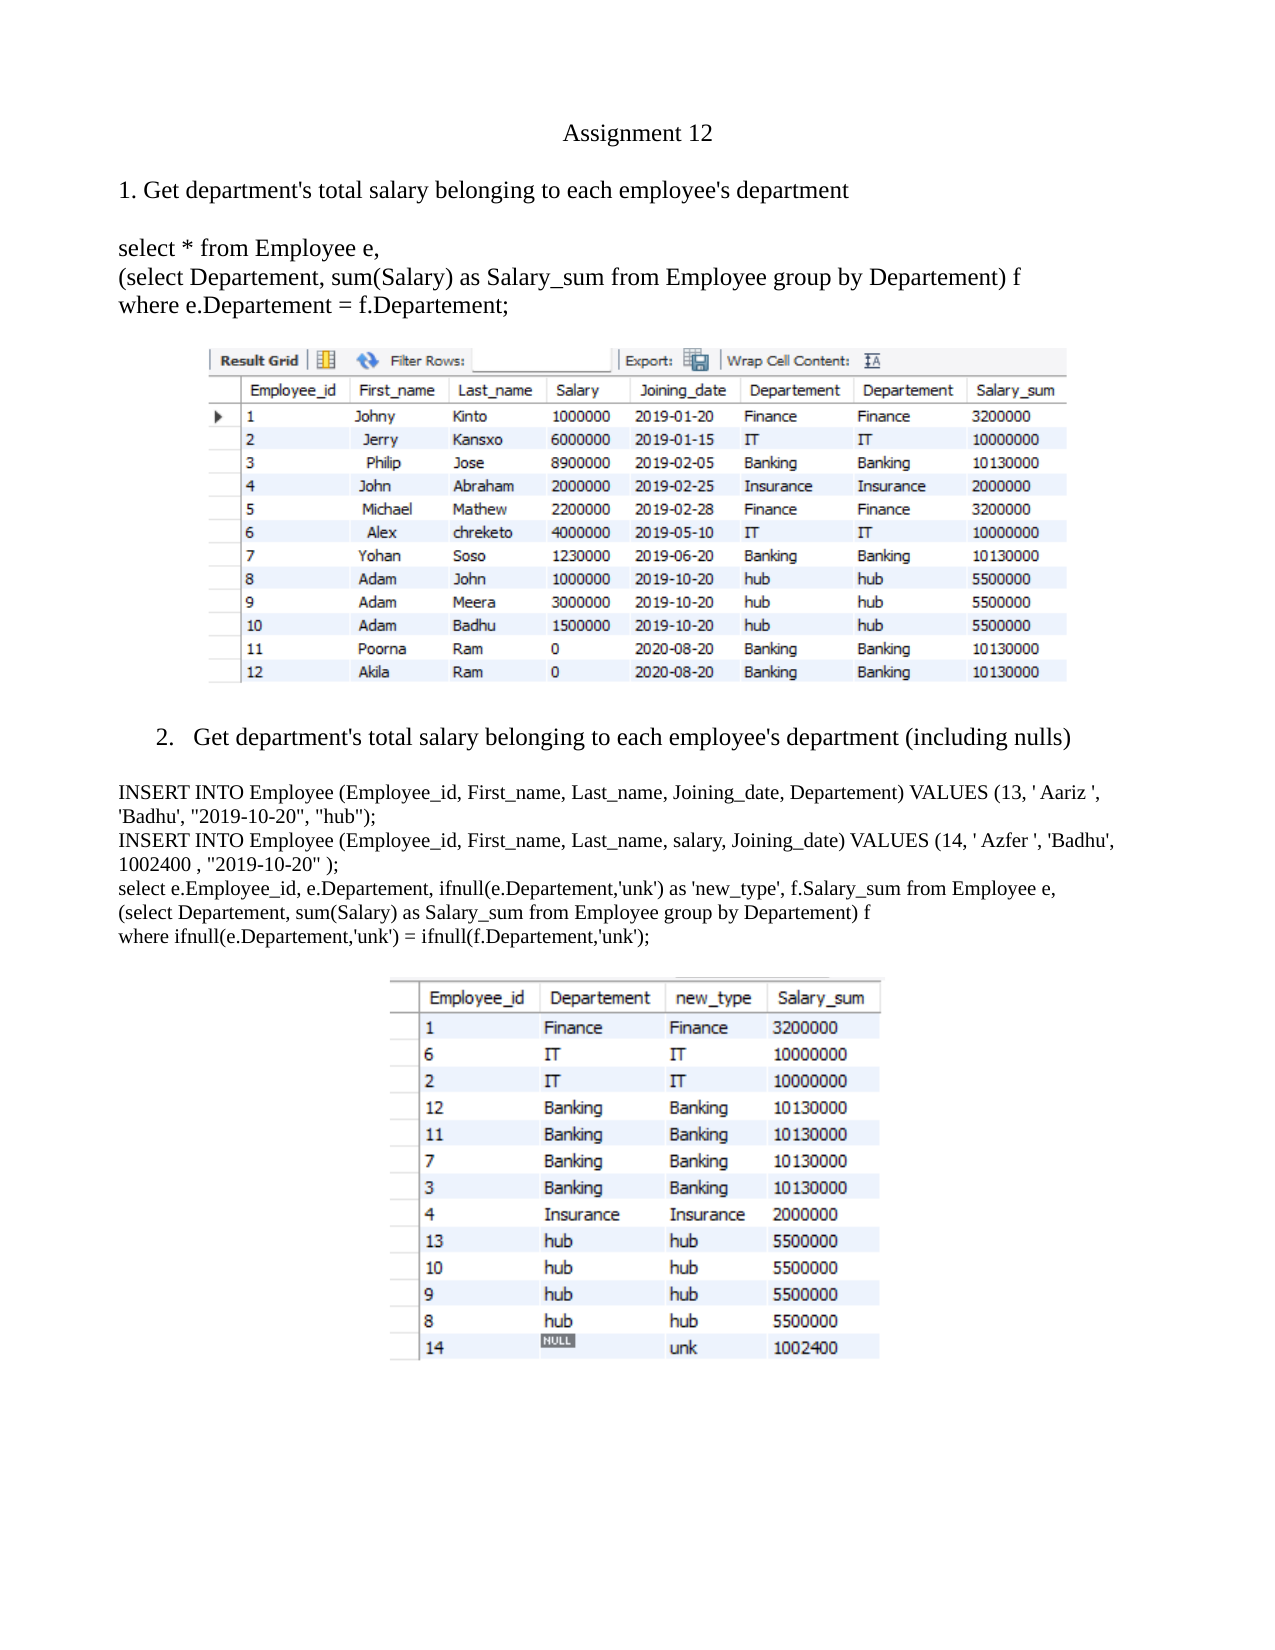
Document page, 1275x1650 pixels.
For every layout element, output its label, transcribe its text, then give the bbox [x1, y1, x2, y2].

text 1. Get department's total salary belonging to each employee's department [118, 176, 1157, 204]
list Get department's total salary belonging to each employee's department (including nulls) [156, 722, 1157, 751]
picture [208, 348, 1067, 694]
picture [389, 977, 886, 1370]
text INSERT INTO Employee (Employee_id, First_name, Last_name, Joining_date, Departement) VALUES (13, ' Aariz ', 'Badhu', "2019-10-20", "hub"); INSERT INTO Employee (Employee_id, First_name, Last_name, salary, Joining_date) VALUES (14, ' Azfer ', 'Badhu', 1002400 , "2019-10-20" ); select e.Employee_id, e.Departement, ifnull(e.Departement,'unk') as 'new_type', f.Salary_sum from Employee e, (select Departement, sum(Salary) as Salary_sum from Employee group by Departement) f where ifnull(e.Departement,'unk') = ifnull(f.Departement,'unk'); [118, 780, 1157, 948]
text select * from Employee e, (select Departement, sum(Salary) as Salary_sum from Employee group by Departement) f where e.Departement = f.Departement; [118, 233, 1157, 319]
text Assignment 12 [118, 118, 1157, 176]
